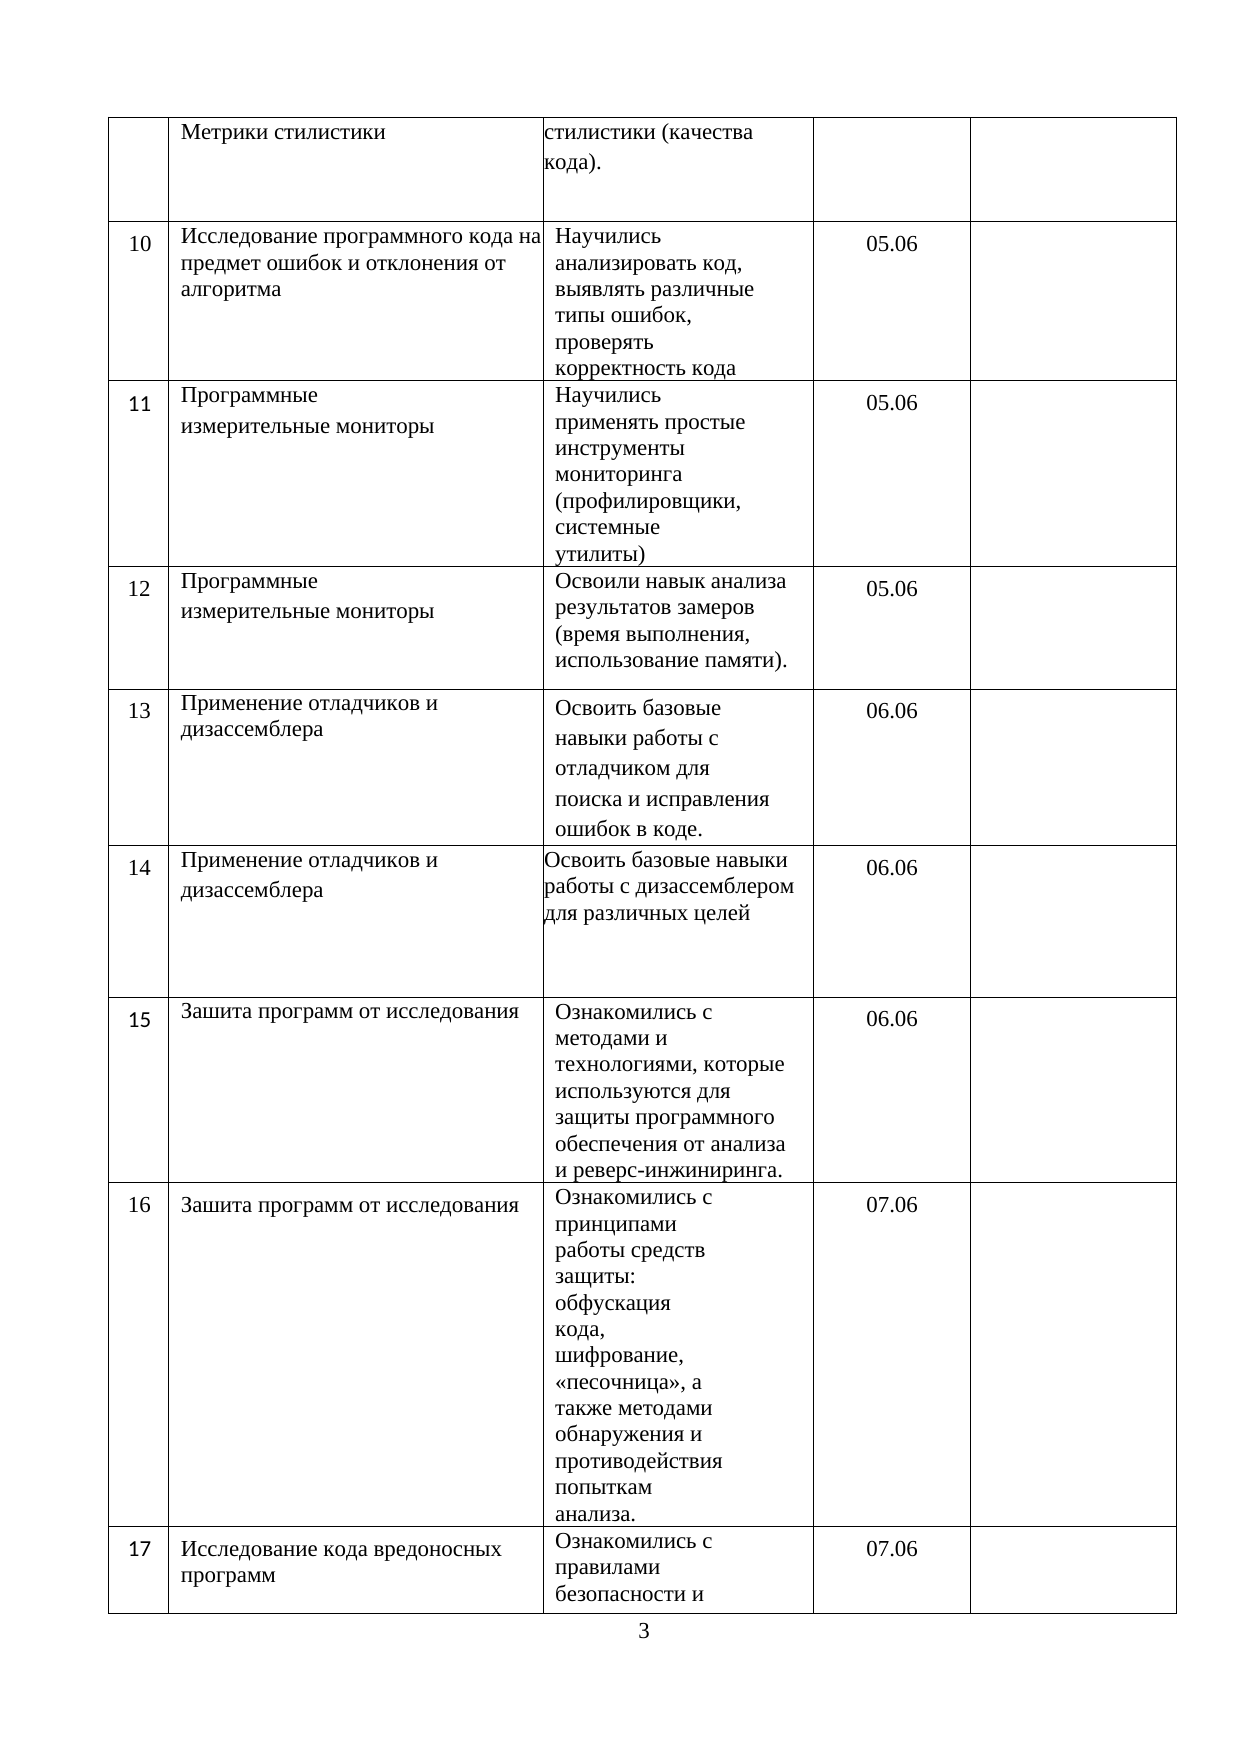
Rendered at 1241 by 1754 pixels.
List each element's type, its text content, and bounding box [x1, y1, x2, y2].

table_cell 07.06 [814, 1527, 970, 1613]
table_cell [971, 381, 1176, 566]
table_cell [971, 846, 1176, 997]
table_cell 05.06 [814, 567, 970, 689]
table_cell [814, 118, 970, 221]
table_cell Программные измерительные мониторы [169, 381, 543, 566]
table_cell 16 [109, 1183, 168, 1526]
table_cell [971, 690, 1176, 845]
table_cell Ознакомились с методами и технологиями, которые используются для защиты программного обеспечения от анализа и реверс-инжиниринга. [544, 998, 813, 1182]
table_cell Метрики стилистики [169, 118, 543, 221]
table_cell Применение отладчиков и дизассемблера [169, 846, 543, 997]
table_cell [971, 567, 1176, 689]
table_cell Применение отладчиков и дизассемблера [169, 690, 543, 845]
table_cell 14 [109, 846, 168, 997]
table_cell 06.06 [814, 998, 970, 1182]
table_cell [971, 998, 1176, 1182]
table_cell Освоили навык анализа результатов замеров (время выполнения, использование памяти). [544, 567, 813, 689]
table_cell Программные измерительные мониторы [169, 567, 543, 689]
table_cell Научились применять простые инструменты мониторинга (профилировщики, системные утилиты) [544, 381, 813, 566]
table_cell 07.06 [814, 1183, 970, 1526]
table_cell Исследование кода вредоносных программ [169, 1527, 543, 1613]
table_cell Исследование программного кода на предмет ошибок и отклонения от алгоритма [169, 222, 543, 380]
table_cell Зашита программ от исследования [169, 1183, 543, 1526]
table_cell 05.06 [814, 222, 970, 380]
table_cell Ознакомились с принципами работы средств защиты: обфускация кода, шифрование, «песочница», а также методами обнаружения и противодействия попыткам анализа. [544, 1183, 813, 1526]
table_cell 13 [109, 690, 168, 845]
table_cell 15 [109, 998, 168, 1182]
table_cell 17 [109, 1527, 168, 1613]
table_cell [109, 118, 168, 221]
table_cell [971, 1527, 1176, 1613]
table_cell 12 [109, 567, 168, 689]
table_cell 06.06 [814, 690, 970, 845]
table_cell стилистики (качества кода). [544, 118, 813, 221]
table_cell Зашита программ от исследования [169, 998, 543, 1182]
table_cell [971, 222, 1176, 380]
table_cell 10 [109, 222, 168, 380]
table_cell Ознакомились с правилами безопасности и [544, 1527, 813, 1613]
table_cell Освоить базовые навыки работы с отладчиком для поиска и исправления ошибок в коде. [544, 690, 813, 845]
table_cell 05.06 [814, 381, 970, 566]
table_cell [971, 1183, 1176, 1526]
table_cell Научились анализировать код, выявлять различные типы ошибок, проверять корректность кода [544, 222, 813, 380]
table_cell 11 [109, 381, 168, 566]
table_cell Освоить базовые навыки работы с дизассемблером для различных целей [544, 846, 813, 997]
table_cell [971, 118, 1176, 221]
table_cell 06.06 [814, 846, 970, 997]
